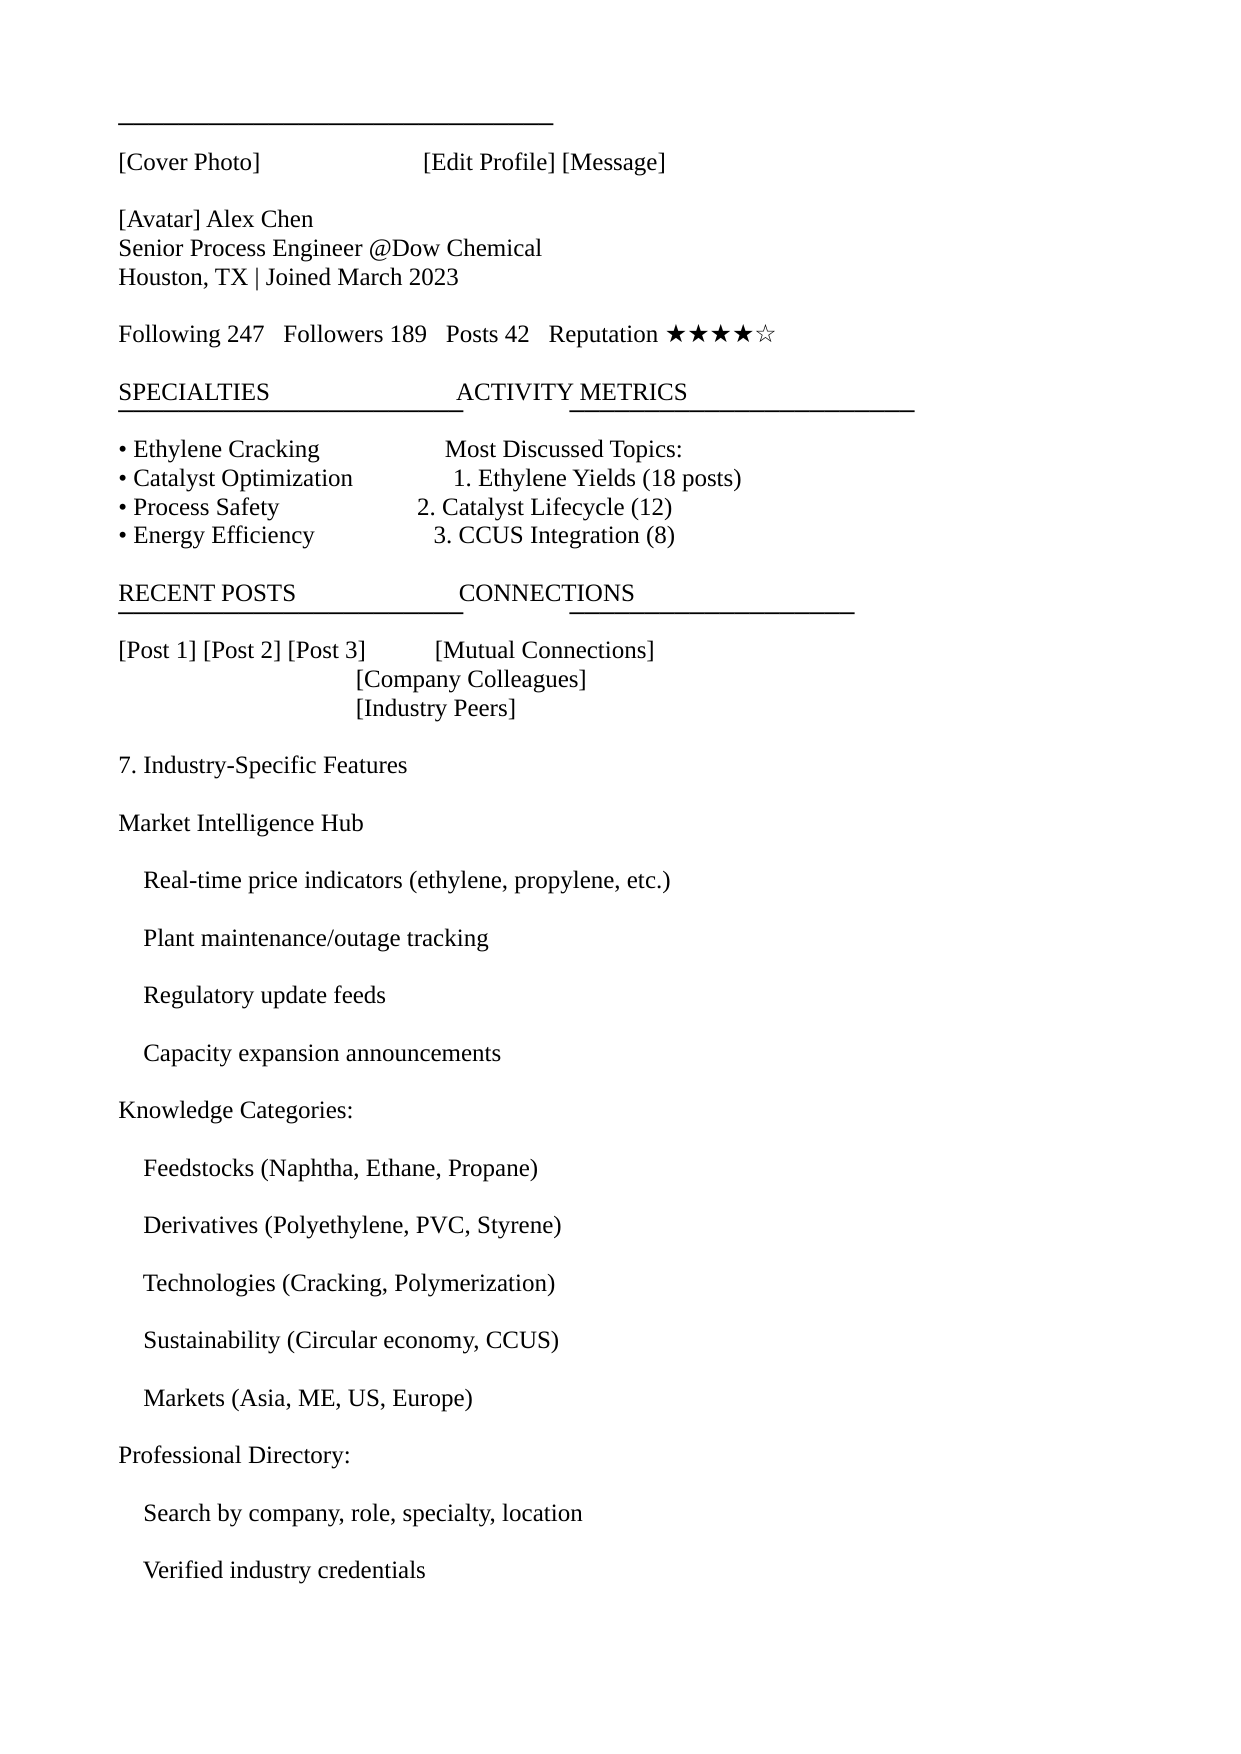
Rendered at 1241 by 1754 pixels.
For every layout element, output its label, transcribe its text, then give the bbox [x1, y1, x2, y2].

text • Energy Efficiency 3. CCUS Integration (8) [118, 521, 1122, 549]
text ⎺⎺⎺⎺⎺⎺⎺⎺⎺⎺⎺⎺⎺⎺⎺⎺⎺⎺⎺⎺⎺⎺⎺⎺⎺⎺⎺⎺⎺ [118, 118, 1122, 147]
text • Ethylene Cracking Most Discussed Topics: [118, 434, 1122, 463]
text Houston, TX | Joined March 2023 [118, 262, 1122, 291]
text [Avatar] Alex Chen [118, 204, 1122, 233]
text ⎺⎺⎺⎺⎺⎺⎺⎺⎺⎺⎺⎺⎺⎺⎺⎺⎺⎺⎺⎺⎺⎺⎺ ⎺⎺⎺⎺⎺⎺⎺⎺⎺⎺⎺⎺⎺⎺⎺⎺⎺⎺⎺ [118, 607, 1122, 636]
text Markets (Asia, ME, US, Europe) [118, 1383, 1122, 1412]
text Sustainability (Circular economy, CCUS) [118, 1326, 1122, 1354]
text Market Intelligence Hub [118, 808, 1122, 837]
text RECENT POSTS CONNECTIONS [118, 578, 1122, 607]
text [Cover Photo] [Edit Profile] [Message] [118, 147, 1122, 176]
text Senior Process Engineer @Dow Chemical [118, 233, 1122, 262]
text Regulatory update feeds [118, 981, 1122, 1009]
text • Catalyst Optimization 1. Ethylene Yields (18 posts) [118, 463, 1122, 492]
text Real-time price indicators (ethylene, propylene, etc.) [118, 866, 1122, 894]
text Feedstocks (Naphtha, Ethane, Propane) [118, 1153, 1122, 1182]
text Verified industry credentials [118, 1556, 1122, 1584]
text Capacity expansion announcements [118, 1038, 1122, 1067]
text Plant maintenance/outage tracking [118, 923, 1122, 952]
text Knowledge Categories: [118, 1096, 1122, 1124]
text Technologies (Cracking, Polymerization) [118, 1268, 1122, 1297]
text [Industry Peers] [118, 693, 1122, 722]
text [Post 1] [Post 2] [Post 3] [Mutual Connections] [118, 636, 1122, 664]
text Following 247 Followers 189 Posts 42 Reputation ★★★★☆ [118, 319, 1122, 348]
text Professional Directory: [118, 1441, 1122, 1469]
text [Company Colleagues] [118, 664, 1122, 693]
text SPECIALTIES ACTIVITY METRICS [118, 377, 1122, 406]
text Derivatives (Polyethylene, PVC, Styrene) [118, 1211, 1122, 1239]
text Search by company, role, specialty, location [118, 1498, 1122, 1527]
text • Process Safety 2. Catalyst Lifecycle (12) [118, 492, 1122, 521]
text ⎺⎺⎺⎺⎺⎺⎺⎺⎺⎺⎺⎺⎺⎺⎺⎺⎺⎺⎺⎺⎺⎺⎺ ⎺⎺⎺⎺⎺⎺⎺⎺⎺⎺⎺⎺⎺⎺⎺⎺⎺⎺⎺⎺⎺⎺⎺ [118, 406, 1122, 434]
text 7. Industry-Specific Features [118, 751, 1122, 779]
